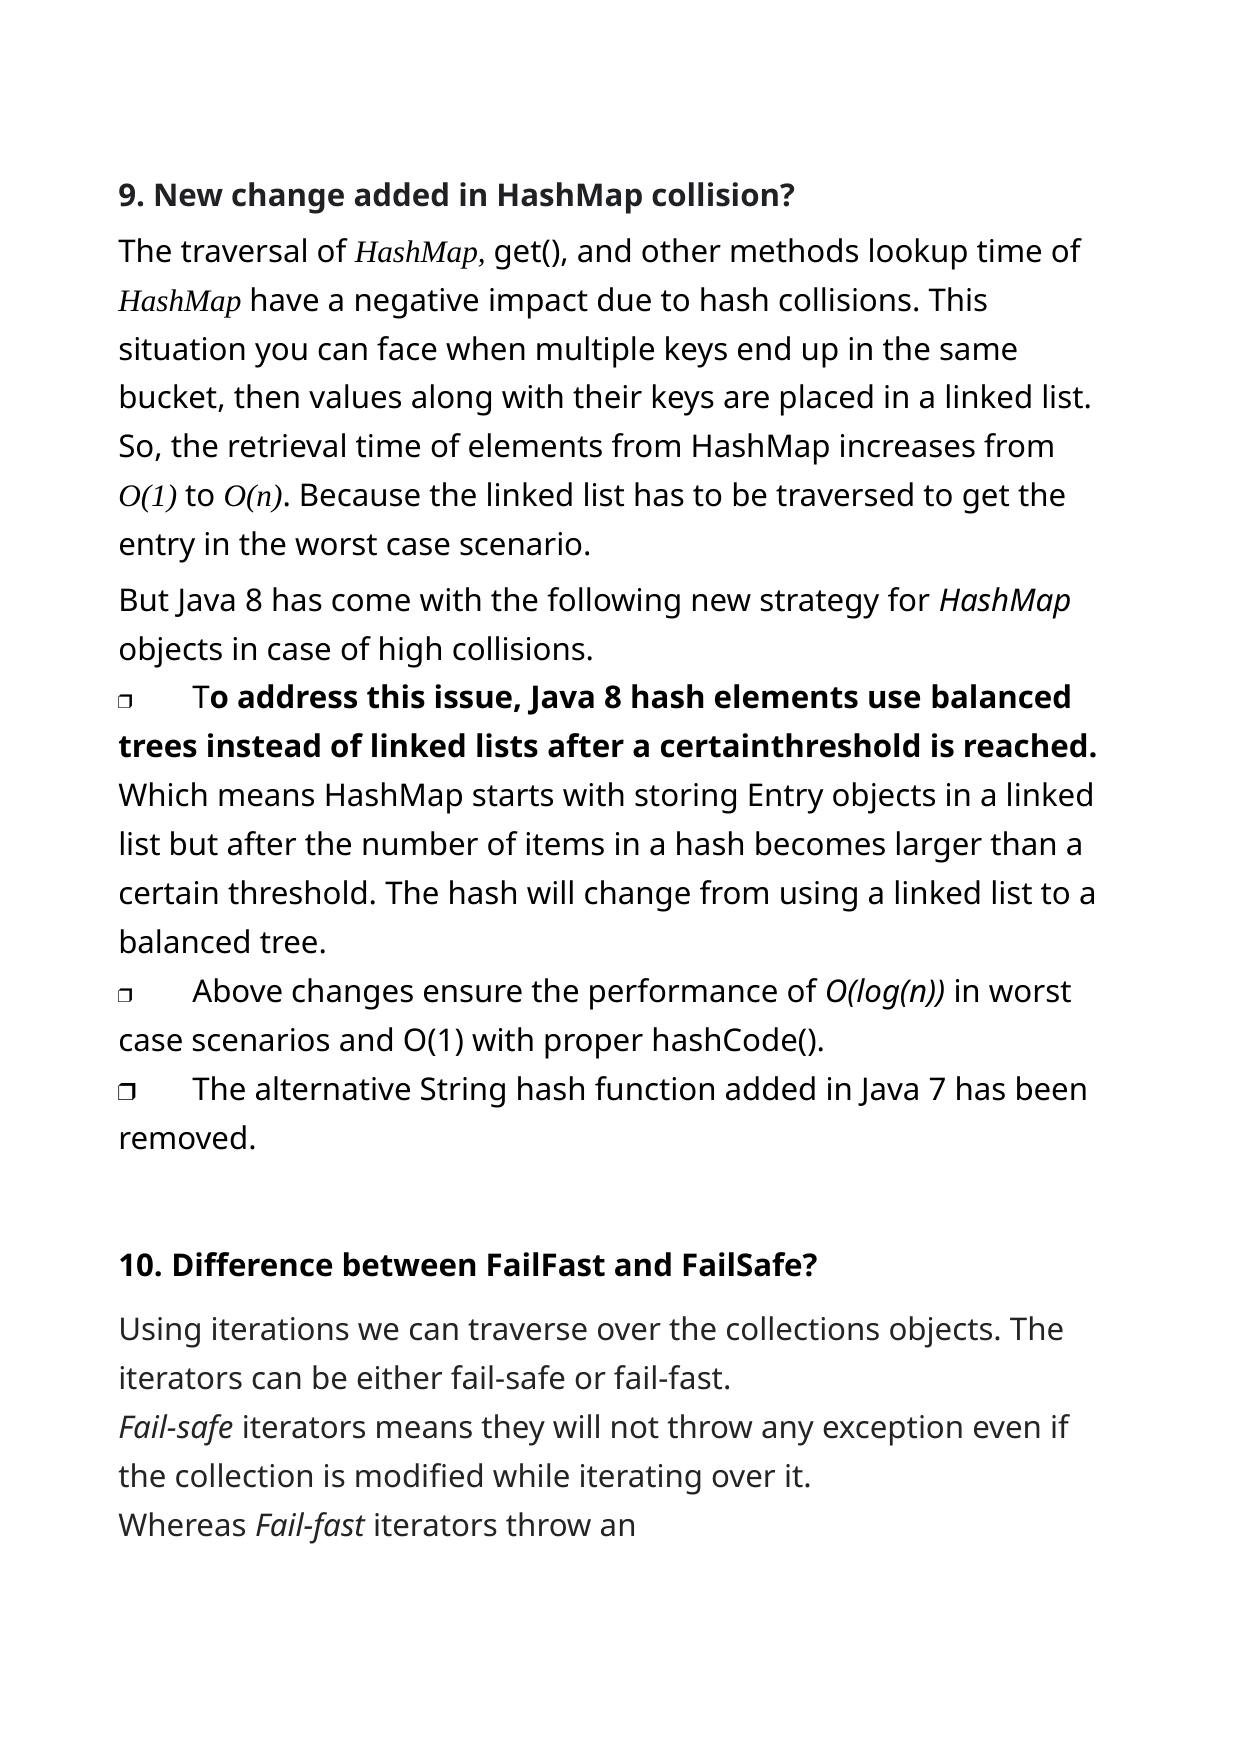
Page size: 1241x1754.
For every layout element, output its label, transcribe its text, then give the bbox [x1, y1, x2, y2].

text Using iterations we can traverse over the collections objects. The iterators can be either fail-safe or fail-fast. Fail-safe iterators means they will not throw any exception even if the collection is modified while iterating over it. Whereas Fail-fast iterators throw an [118, 1307, 1122, 1545]
text But Java 8 has come with the following new strategy for HashMap objects in case of high collisions. [118, 577, 1122, 669]
list To address this issue, Java 8 hash elements use balanced trees instead of linked lists after a certainthreshold is reached. Which means HashMap starts with storing Entry objects in a linked list but after the number of items in a hash becomes larger than a certain threshold. The hash will change from using a linked list to a balanced tree. [118, 675, 1122, 963]
text The traversal of HashMap, get(), and other methods lookup time of HashMap have a negative impact due to hash collisions. This situation you can face when multiple keys end up in the same bucket, then values along with their keys are placed in a linked list. So, the retrieval time of elements from HashMap increases from O(1) to O(n). Because the linked list has to be traversed to get the entry in the worst case scenario. [118, 228, 1122, 565]
list Above changes ensure the performance of O(log(n)) in worst case scenarios and O(1) with proper hashCode(). [118, 969, 1122, 1061]
text 10. Difference between FailFast and FailSafe? [118, 1243, 1122, 1286]
list The alternative String hash function added in Java 7 has been removed. [118, 1067, 1122, 1159]
text 9. New change added in HashMap collision? [118, 173, 1122, 216]
